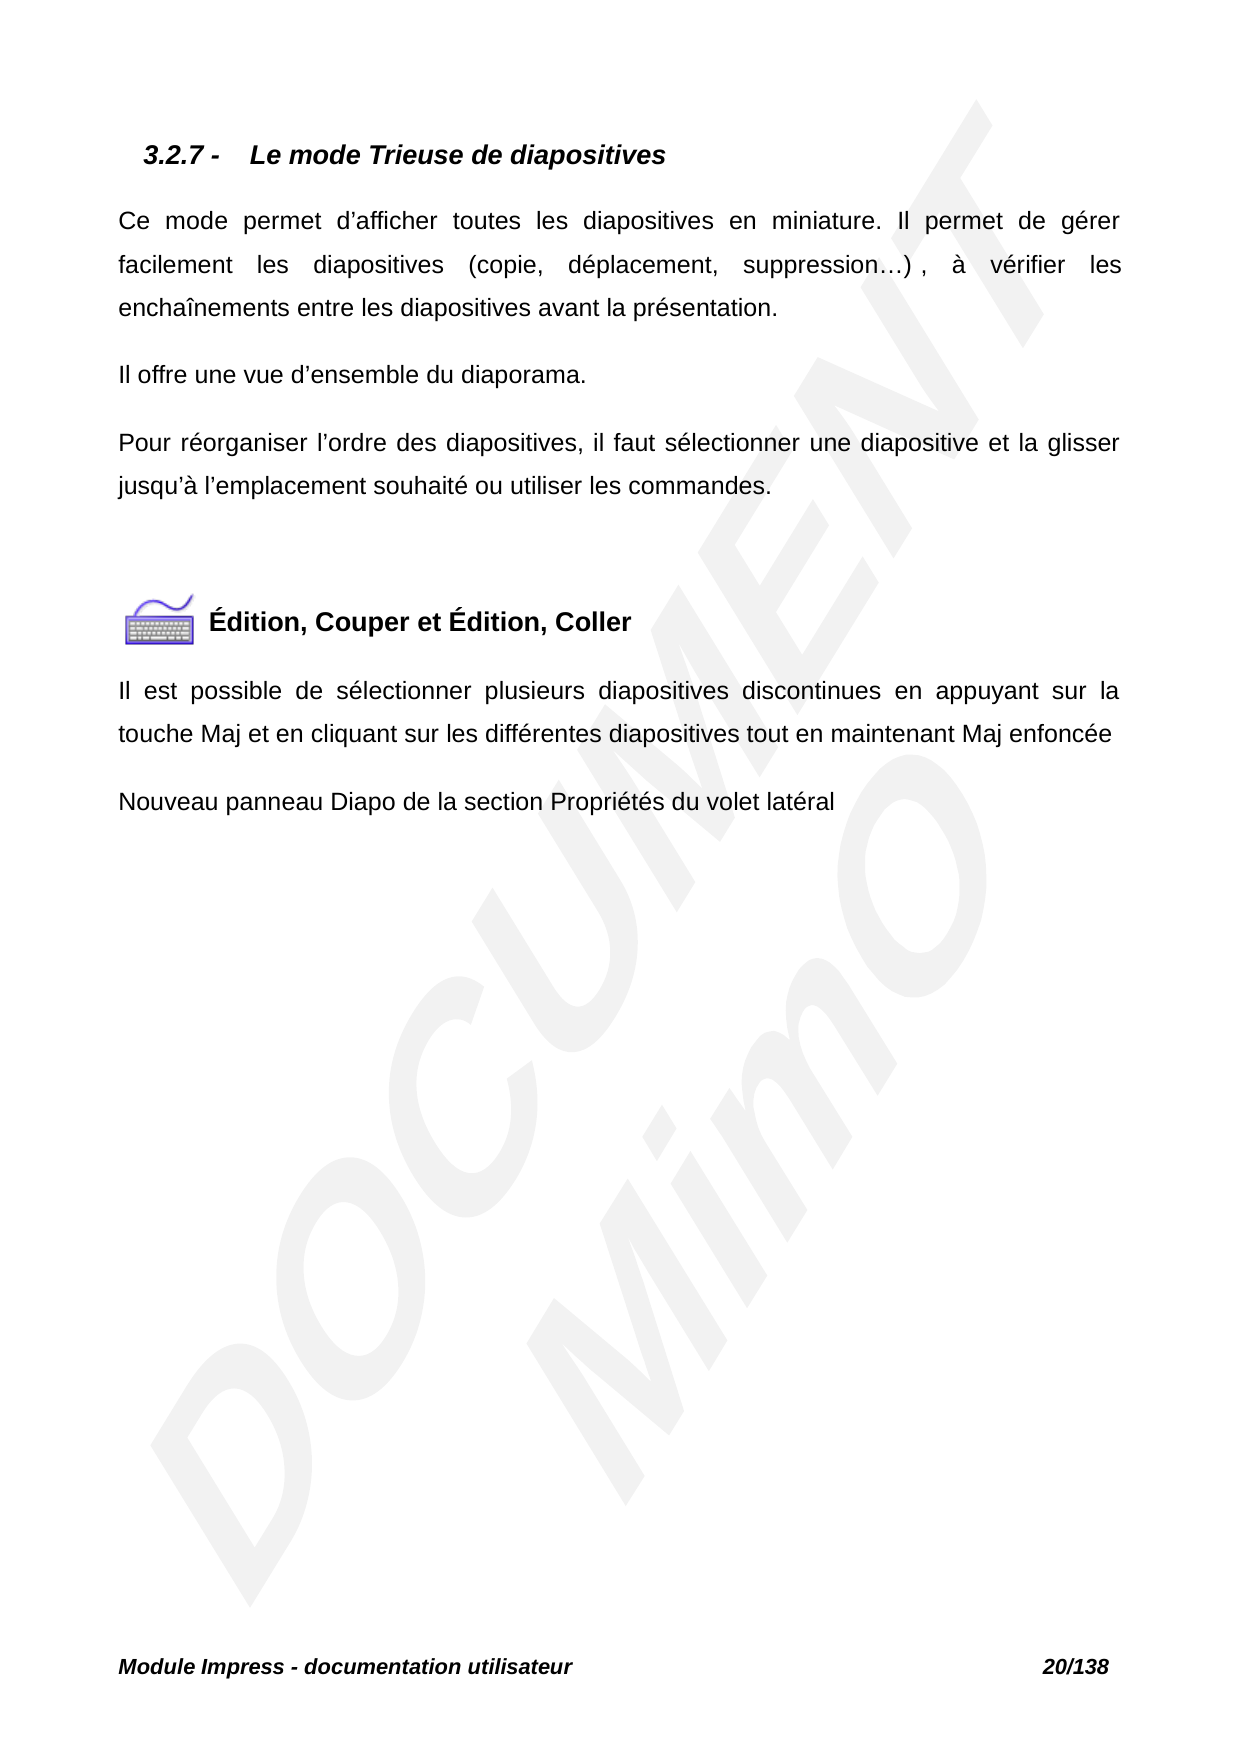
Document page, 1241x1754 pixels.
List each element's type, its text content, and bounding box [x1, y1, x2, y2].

text Ce mode permet d’afficher toutes les diapositives en miniature. Il permet de gérer facilement les diapositives (copie, déplacement, suppression…) , à vérifier les enchaînements entre les diapositives avant la présentation. [118, 206, 1122, 322]
subtitle Le mode Trieuse de diapositives [143, 139, 1122, 170]
picture [121, 583, 197, 659]
text Il offre une vue d’ensemble du diaporama. [118, 360, 1122, 389]
text Pour réorganiser l’ordre des diapositives, il faut sélectionner une diapositive et la glisser jusqu’à l’emplacement souhaité ou utiliser les commandes. [118, 427, 1122, 500]
text Il est possible de sélectionner plusieurs diapositives discontinues en appuyant sur la touche Maj et en cliquant sur les différentes diapositives tout en maintenant Maj enfoncée [118, 676, 1122, 748]
text Édition, Couper et Édition, Coller [197, 605, 1122, 636]
text Nouveau panneau Diapo de la section Propriétés du volet latéral [118, 786, 1122, 815]
